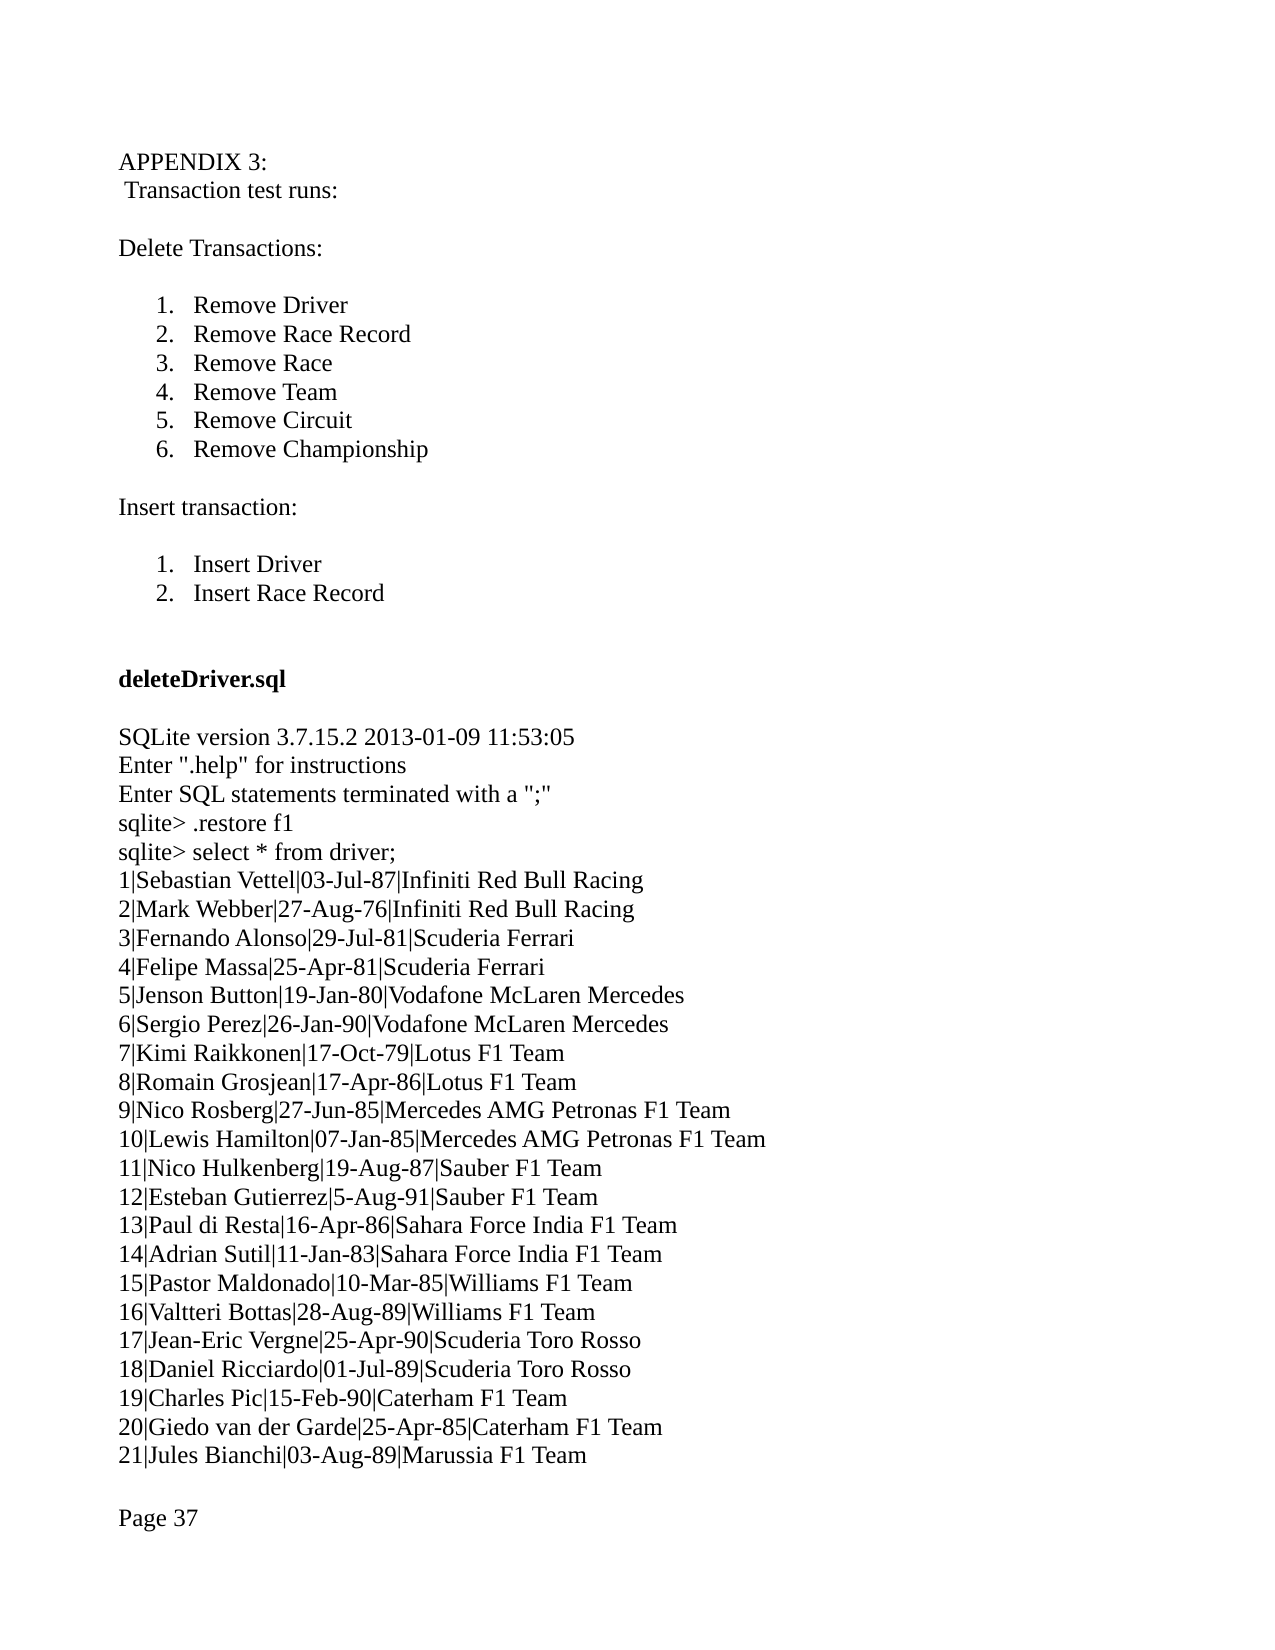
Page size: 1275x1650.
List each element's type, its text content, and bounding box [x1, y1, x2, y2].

text 7|Kimi Raikkonen|17-Oct-79|Lotus F1 Team [118, 1038, 1157, 1067]
text 4|Felipe Massa|25-Apr-81|Scuderia Ferrari [118, 952, 1157, 981]
list Remove Circuit [156, 406, 1157, 434]
list Remove Race Record [156, 319, 1157, 348]
text 12|Esteban Gutierrez|5-Aug-91|Sauber F1 Team [118, 1182, 1157, 1211]
text 6|Sergio Perez|26-Jan-90|Vodafone McLaren Mercedes [118, 1009, 1157, 1038]
list Insert Driver [156, 549, 1157, 578]
text sqlite> select * from driver; [118, 837, 1157, 866]
text 13|Paul di Resta|16-Apr-86|Sahara Force India F1 Team [118, 1211, 1157, 1239]
list Remove Driver [156, 291, 1157, 319]
text 1|Sebastian Vettel|03-Jul-87|Infiniti Red Bull Racing [118, 866, 1157, 894]
text deleteDriver.sql [118, 664, 1157, 693]
text 3|Fernando Alonso|29-Jul-81|Scuderia Ferrari [118, 923, 1157, 952]
text 5|Jenson Button|19-Jan-80|Vodafone McLaren Mercedes [118, 981, 1157, 1009]
list Remove Championship [156, 434, 1157, 463]
text Insert transaction: [118, 492, 1157, 521]
text Delete Transactions: [118, 233, 1157, 262]
text 17|Jean-Eric Vergne|25-Apr-90|Scuderia Toro Rosso [118, 1326, 1157, 1354]
text SQLite version 3.7.15.2 2013-01-09 11:53:05 [118, 722, 1157, 751]
text 10|Lewis Hamilton|07-Jan-85|Mercedes AMG Petronas F1 Team [118, 1124, 1157, 1153]
text APPENDIX 3: [118, 147, 1157, 176]
text sqlite> .restore f1 [118, 808, 1157, 837]
text 20|Giedo van der Garde|25-Apr-85|Caterham F1 Team [118, 1412, 1157, 1441]
text 18|Daniel Ricciardo|01-Jul-89|Scuderia Toro Rosso [118, 1354, 1157, 1383]
text 19|Charles Pic|15-Feb-90|Caterham F1 Team [118, 1383, 1157, 1412]
text 21|Jules Bianchi|03-Aug-89|Marussia F1 Team [118, 1441, 1157, 1469]
text 16|Valtteri Bottas|28-Aug-89|Williams F1 Team [118, 1297, 1157, 1326]
list Remove Race [156, 348, 1157, 377]
text Transaction test runs: [118, 176, 1157, 204]
text 14|Adrian Sutil|11-Jan-83|Sahara Force India F1 Team [118, 1239, 1157, 1268]
text 15|Pastor Maldonado|10-Mar-85|Williams F1 Team [118, 1268, 1157, 1297]
text 2|Mark Webber|27-Aug-76|Infiniti Red Bull Racing [118, 894, 1157, 923]
text 9|Nico Rosberg|27-Jun-85|Mercedes AMG Petronas F1 Team [118, 1096, 1157, 1124]
text 8|Romain Grosjean|17-Apr-86|Lotus F1 Team [118, 1067, 1157, 1096]
text Enter SQL statements terminated with a ";" [118, 779, 1157, 808]
text 11|Nico Hulkenberg|19-Aug-87|Sauber F1 Team [118, 1153, 1157, 1182]
text Enter ".help" for instructions [118, 751, 1157, 779]
list Remove Team [156, 377, 1157, 406]
list Insert Race Record [156, 578, 1157, 607]
